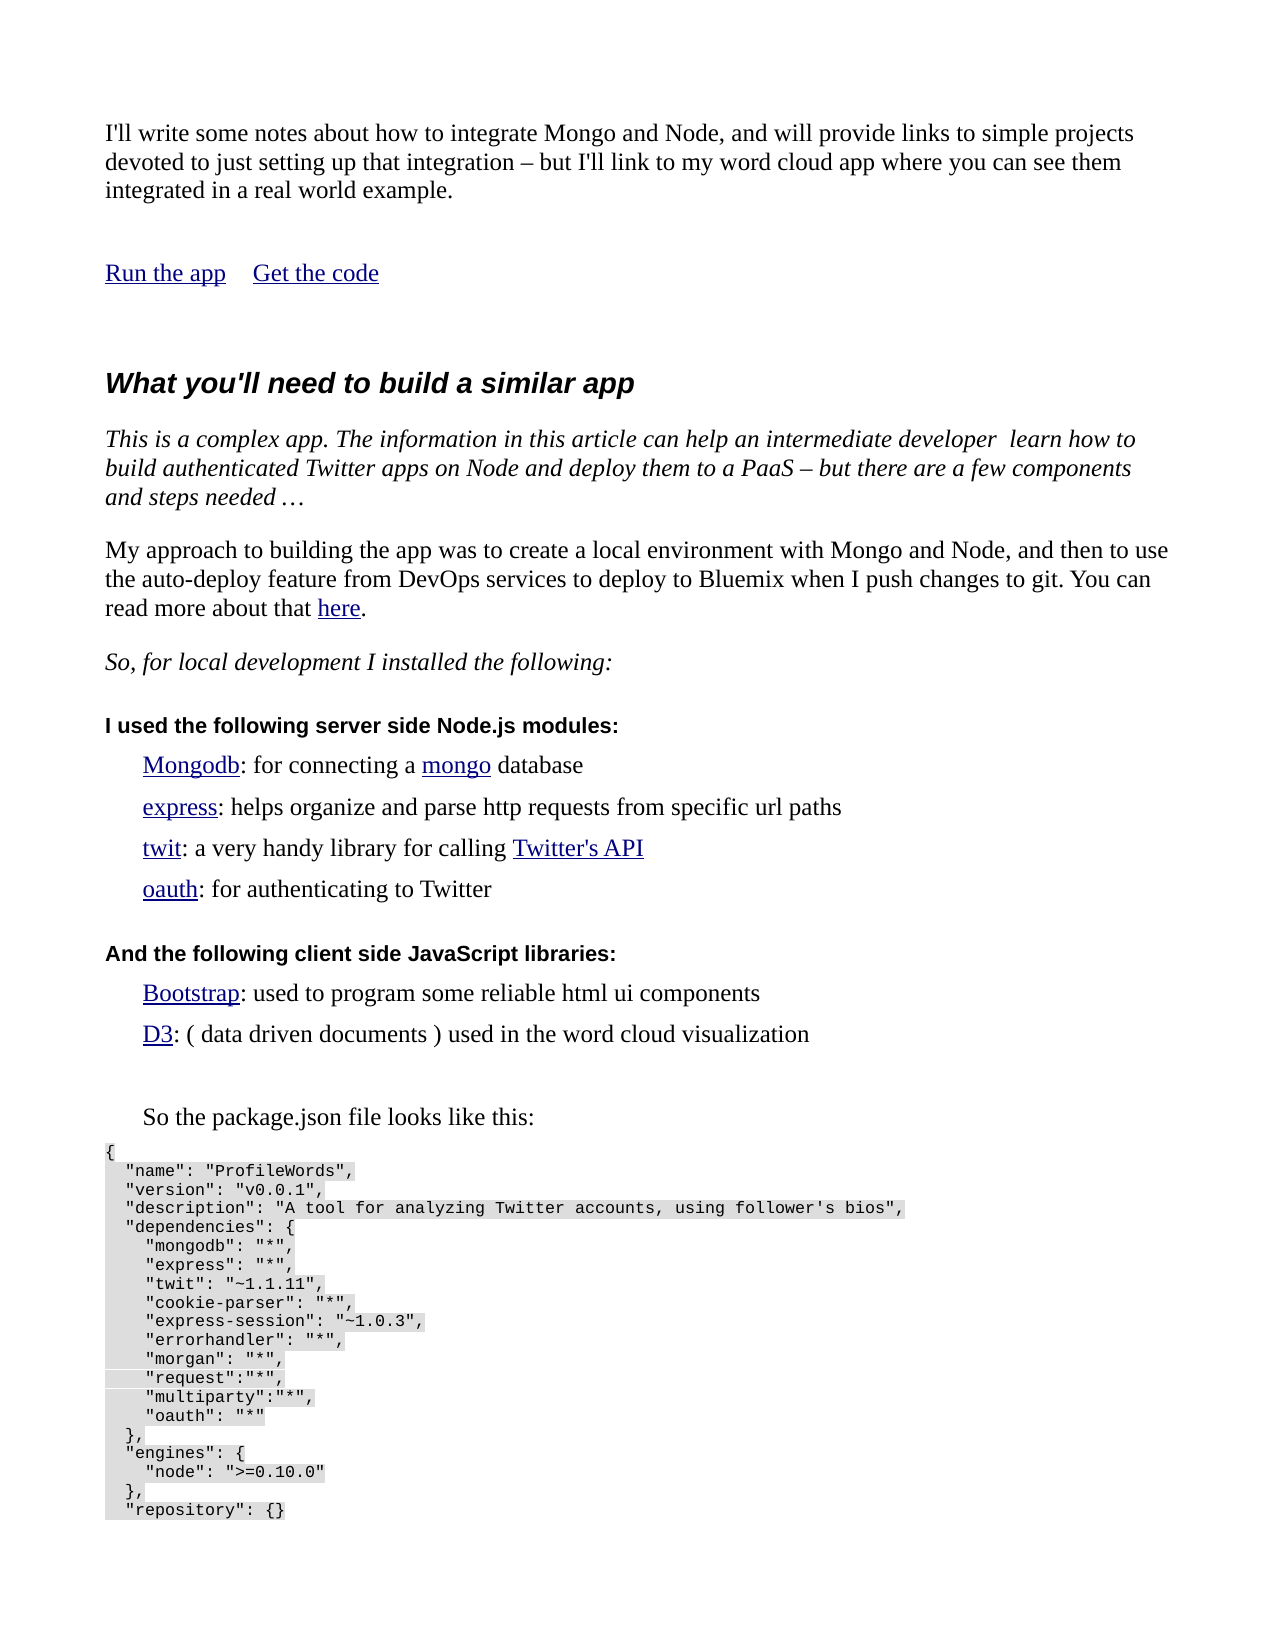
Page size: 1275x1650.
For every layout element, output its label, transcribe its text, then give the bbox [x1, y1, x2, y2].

list "morgan": "*", [285, 1351, 1170, 1369]
list "express-session": "~1.0.3", [425, 1313, 1170, 1332]
list "version": "v0.0.1", [325, 1181, 1170, 1200]
list D3: ( data driven documents ) used in the word cloud visualization [142, 1019, 1170, 1048]
list Bootstrap: used to program some reliable html ui components [142, 978, 1170, 1007]
list "request":"*", [105, 1369, 1170, 1388]
text My approach to building the app was to create a local environment with Mongo and Node, and then to use the auto-deploy feature from DevOps services to deploy to Bluemix when I push changes to git. You can read more about that here. [105, 535, 1170, 622]
list twit: a very handy library for calling Twitter's API [142, 833, 1170, 862]
list "dependencies": { [295, 1219, 1170, 1238]
list "twit": "~1.1.11", [325, 1275, 1170, 1294]
list express: helps organize and parse http requests from specific url paths [142, 792, 1170, 821]
list "cookie-parser": "*", [355, 1294, 1170, 1313]
subtitle And the following client side JavaScript libraries: [105, 941, 1170, 966]
text So, for local development I installed the following: [105, 647, 1170, 675]
list "name": "ProfileWords", [355, 1162, 1170, 1181]
list "repository": {} [285, 1502, 1170, 1520]
text I'll write some notes about how to integrate Mongo and Node, and will provide links to simple projects devoted to just setting up that integration – but I'll link to my word cloud app where you can see them integrated in a real world example. [105, 118, 1170, 204]
list "oauth": "*" [265, 1407, 1170, 1426]
list }, [145, 1426, 1170, 1445]
list "express": "*", [295, 1256, 1170, 1275]
subtitle What you'll need to build a similar app [105, 366, 1170, 399]
list }, [145, 1483, 1170, 1502]
list "node": ">=0.10.0" [325, 1464, 1170, 1483]
text Run the app Get the code [105, 258, 1170, 287]
list "mongodb": "*", [295, 1238, 1170, 1256]
list So the package.json file looks like this: [142, 1102, 1170, 1131]
list "description": "A tool for analyzing Twitter accounts, using follower's bios", [905, 1200, 1170, 1219]
list oauth: for authenticating to Twitter [142, 874, 1170, 903]
list "multiparty":"*", [105, 1388, 1170, 1407]
list "errorhandler": "*", [345, 1332, 1170, 1351]
list Mongodb: for connecting a mongo database [142, 751, 1170, 779]
list "engines": { [245, 1445, 1170, 1464]
text This is a complex app. The information in this article can help an intermediate developer learn how to build authenticated Twitter apps on Node and deploy them to a PaaS – but there are a few components and steps needed … [105, 424, 1170, 510]
list { [115, 1143, 1170, 1162]
subtitle I used the following server side Node.js modules: [105, 713, 1170, 738]
